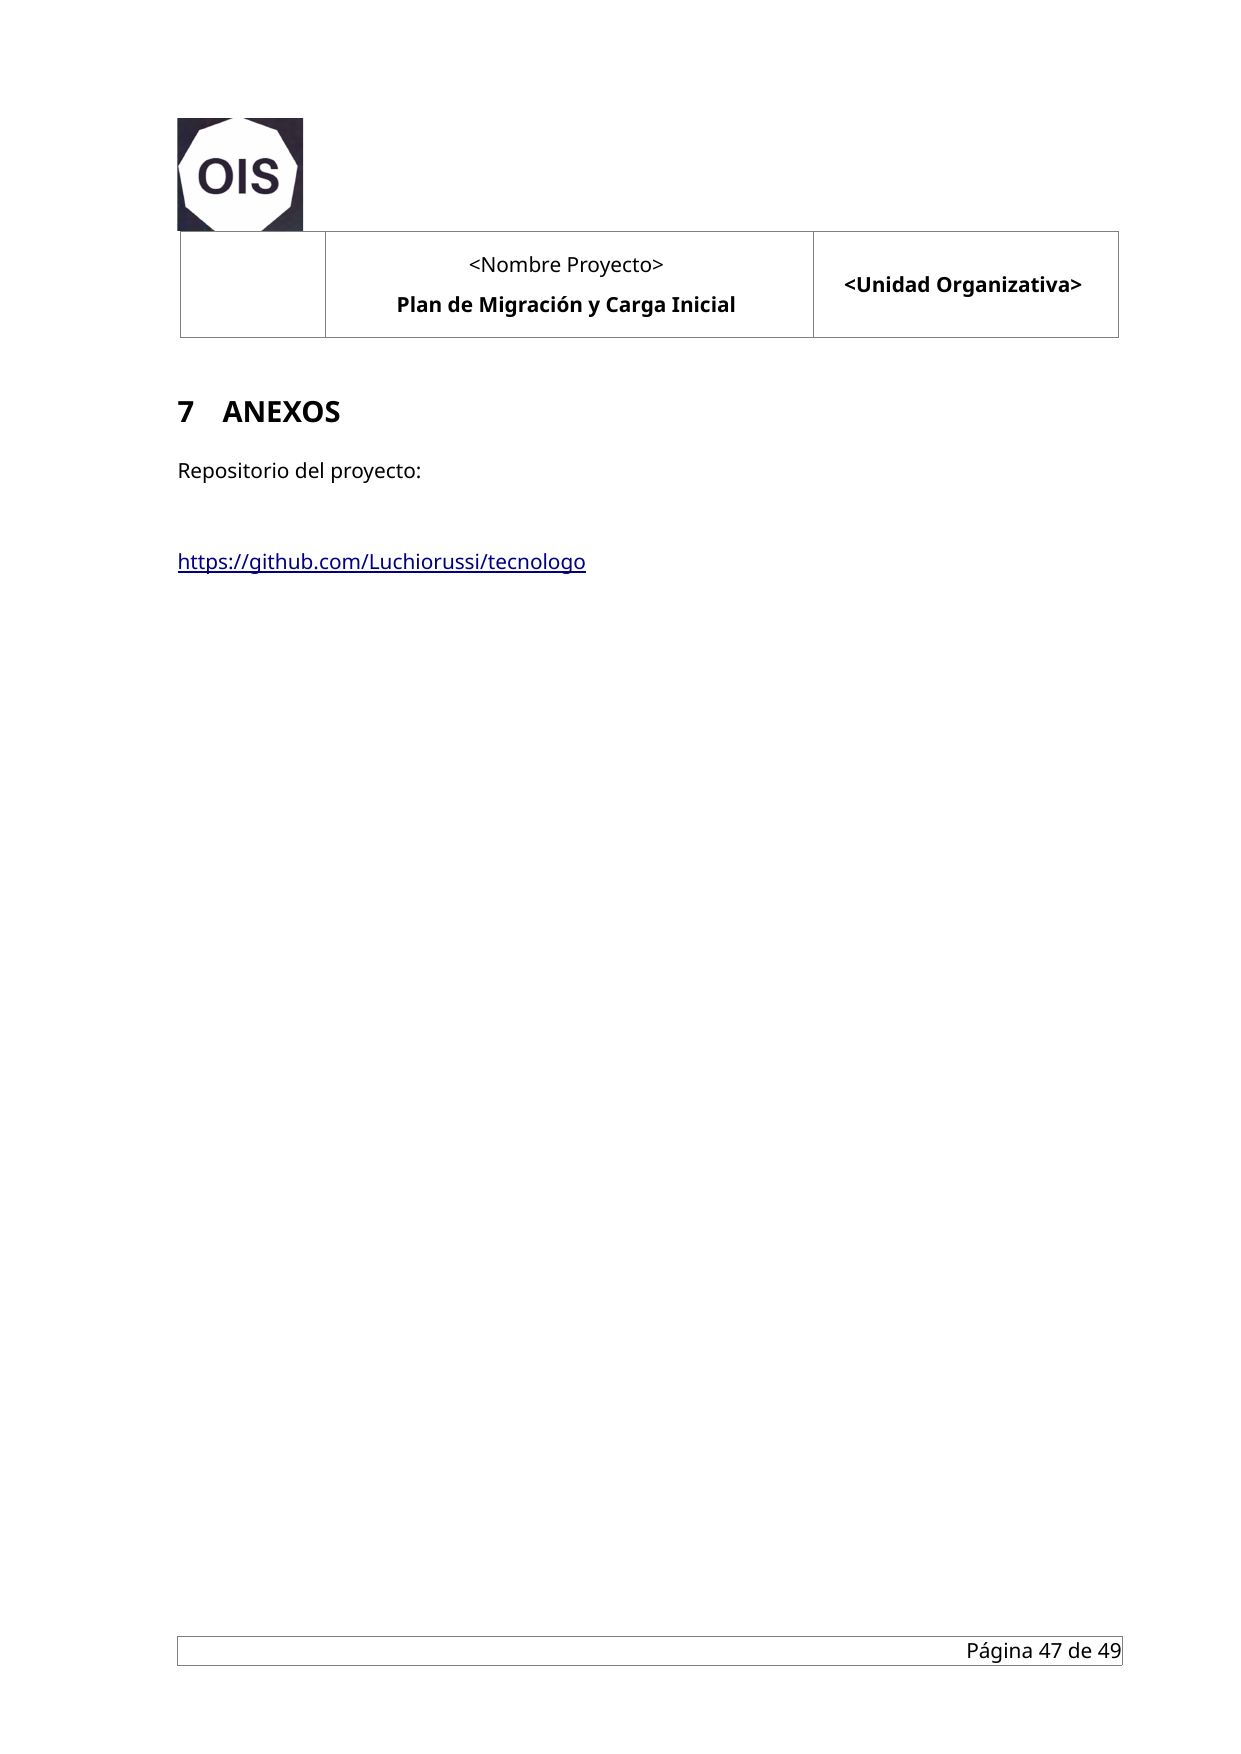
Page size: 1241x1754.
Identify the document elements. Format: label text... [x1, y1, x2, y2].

text Repositorio del proyecto: [177, 456, 1122, 484]
text https://github.com/Luchiorussi/tecnologo [177, 547, 1122, 575]
subtitle ANEXOS [177, 391, 1122, 431]
